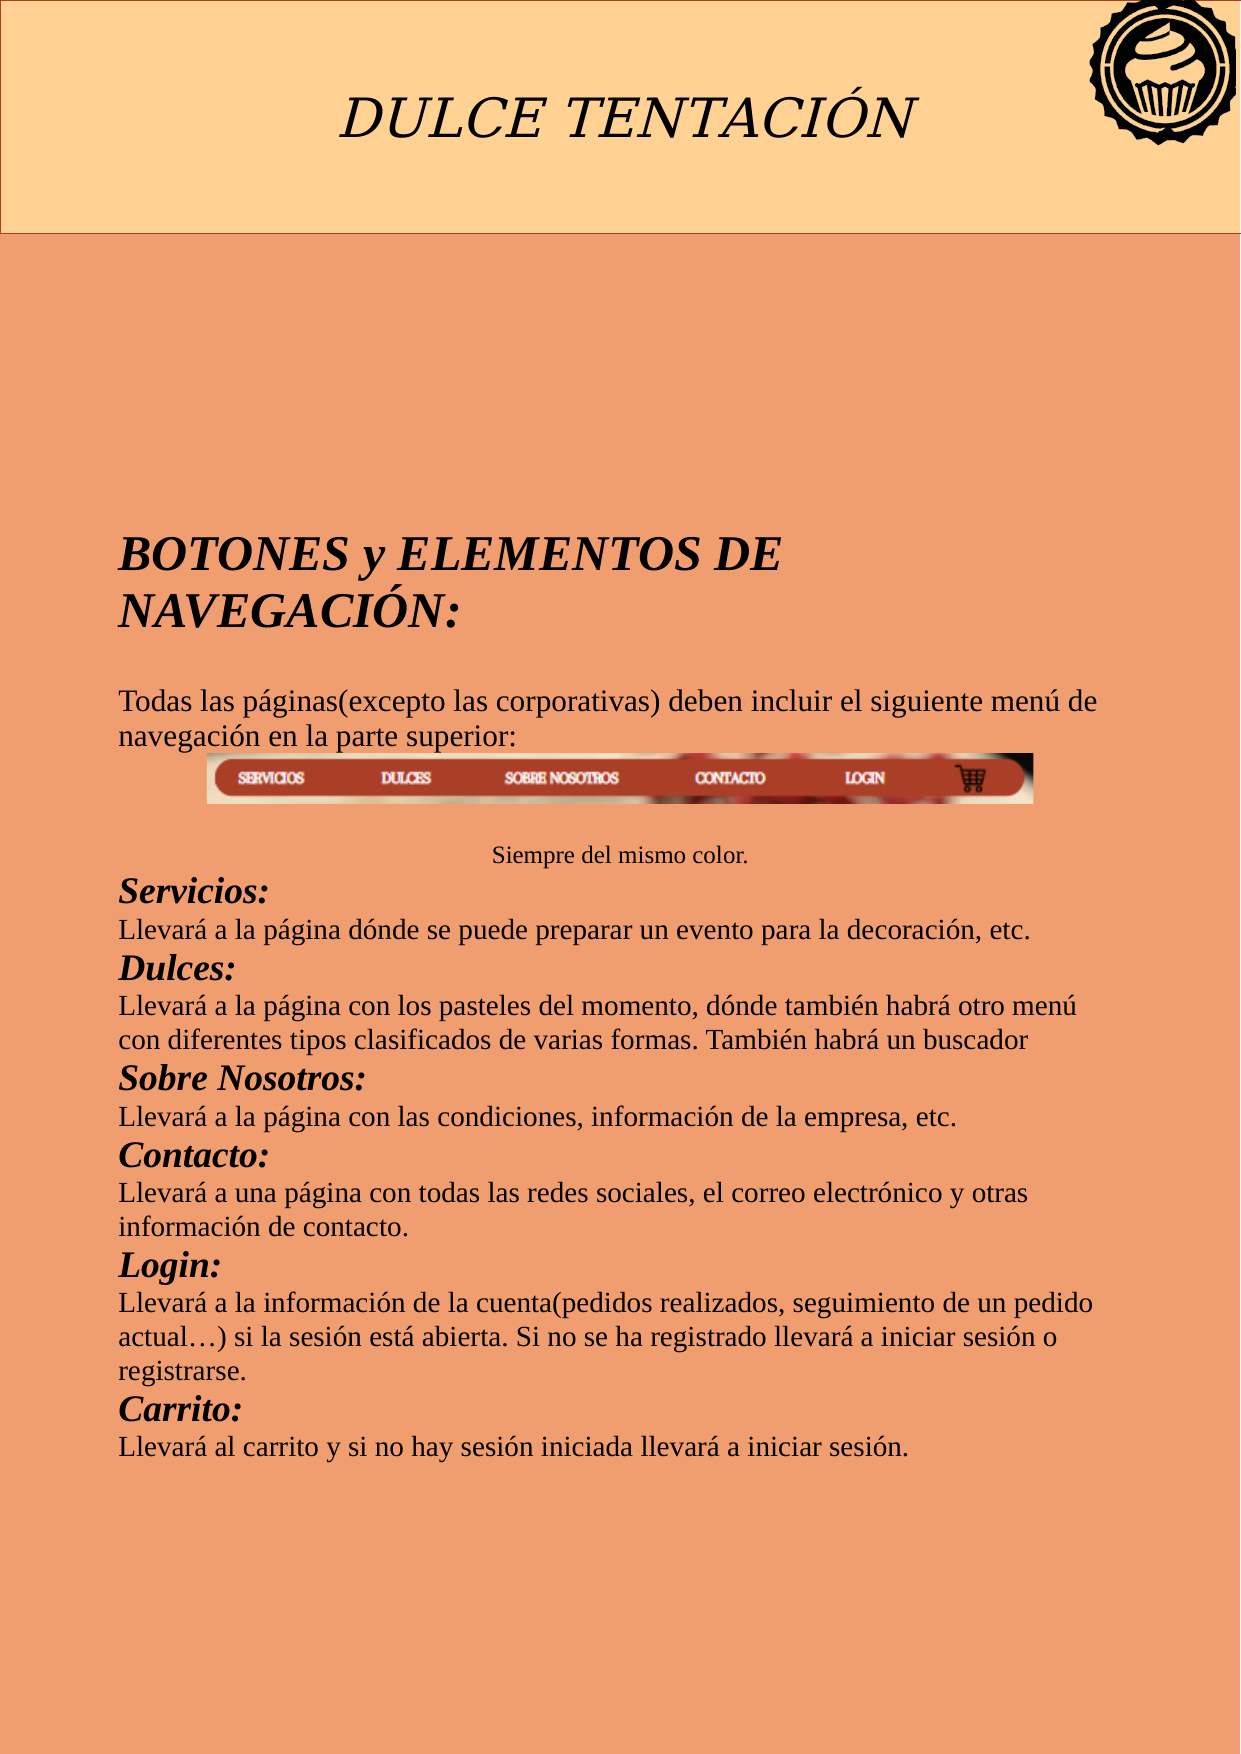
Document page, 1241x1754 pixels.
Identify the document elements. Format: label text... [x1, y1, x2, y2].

text Llevará al carrito y si no hay sesión iniciada llevará a iniciar sesión. [118, 1429, 1122, 1463]
text Dulces: [118, 945, 1122, 988]
text Todas las páginas(excepto las corporativas) deben incluir el siguiente menú de navegación en la parte superior: [118, 682, 1122, 754]
text Llevará a la página con los pasteles del momento, dónde también habrá otro menú con diferentes tipos clasificados de varias formas. También habrá un buscador [118, 988, 1122, 1056]
text Llevará a la información de la cuenta(pedidos realizados, seguimiento de un pedido actual…) si la sesión está abierta. Si no se ha registrado llevará a iniciar sesión o registrarse. [118, 1286, 1122, 1386]
text Llevará a una página con todas las redes sociales, el correo electrónico y otras información de contacto. [118, 1175, 1122, 1242]
picture [206, 753, 1034, 804]
text Login: [118, 1242, 1122, 1286]
text Sobre Nosotros: [118, 1056, 1122, 1099]
text Carrito: [118, 1386, 1122, 1429]
text Llevará a la página dónde se puede preparar un evento para la decoración, etc. [118, 912, 1122, 945]
text BOTONES y ELEMENTOS DE NAVEGACIÓN: [118, 524, 1122, 639]
text Llevará a la página con las condiciones, información de la empresa, etc. [118, 1099, 1122, 1132]
picture [1089, 0, 1236, 147]
text Servicios: [118, 869, 1122, 912]
text Siempre del mismo color. [118, 840, 1122, 869]
text Contacto: [118, 1132, 1122, 1175]
